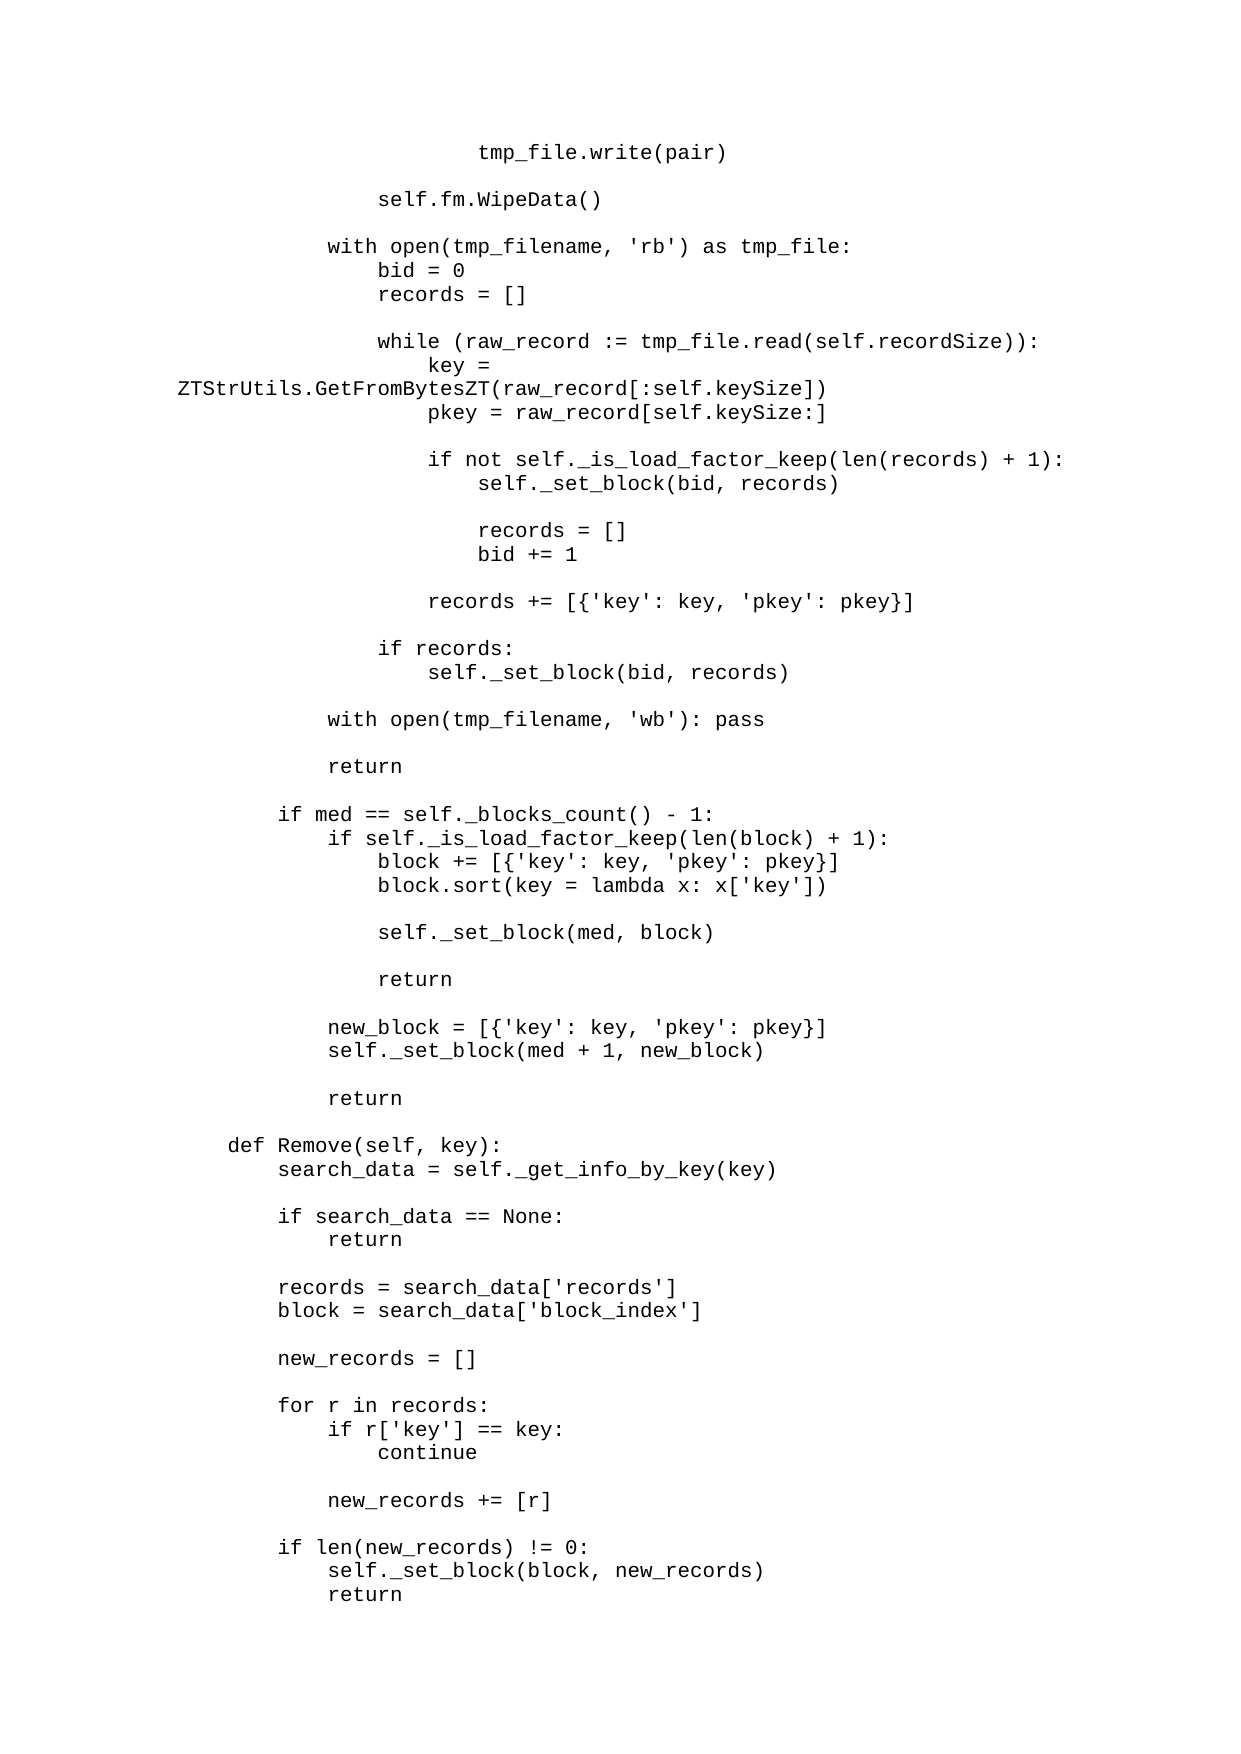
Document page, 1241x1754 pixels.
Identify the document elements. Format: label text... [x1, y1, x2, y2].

text if search_data == None: [177, 1206, 1152, 1229]
text records = [] [177, 520, 1152, 544]
text return [177, 969, 1152, 993]
text self._set_block(bid, records) [177, 662, 1152, 686]
text block += [{'key': key, 'pkey': pkey}] [177, 851, 1152, 875]
text return [177, 757, 1152, 780]
text records += [{'key': key, 'pkey': pkey}] [177, 591, 1152, 615]
text if not self._is_load_factor_keep(len(records) + 1): [177, 449, 1152, 473]
text for r in records: [177, 1395, 1152, 1419]
text return [177, 1229, 1152, 1253]
text new_block = [{'key': key, 'pkey': pkey}] [177, 1017, 1152, 1040]
text if len(new_records) != 0: [177, 1537, 1152, 1561]
text self._set_block(block, new_records) [177, 1561, 1152, 1584]
text while (raw_record := tmp_file.read(self.recordSize)): [177, 331, 1152, 354]
text new_records += [r] [177, 1489, 1152, 1513]
text with open(tmp_filename, 'wb'): pass [177, 709, 1152, 733]
text def Remove(self, key): [177, 1135, 1152, 1158]
text block = search_data['block_index'] [177, 1300, 1152, 1324]
text search_data = self._get_info_by_key(key) [177, 1158, 1152, 1182]
text key = ZTStrUtils.GetFromBytesZT(raw_record[:self.keySize]) [177, 354, 1152, 402]
text pkey = raw_record[self.keySize:] [177, 402, 1152, 426]
text if med == self._blocks_count() - 1: [177, 804, 1152, 827]
text with open(tmp_filename, 'rb') as tmp_file: [177, 236, 1152, 260]
text if self._is_load_factor_keep(len(block) + 1): [177, 827, 1152, 851]
text records = search_data['records'] [177, 1277, 1152, 1300]
text self._set_block(med + 1, new_block) [177, 1040, 1152, 1064]
text if records: [177, 638, 1152, 662]
text records = [] [177, 284, 1152, 307]
text self.fm.WipeData() [177, 189, 1152, 213]
text continue [177, 1442, 1152, 1466]
text bid += 1 [177, 544, 1152, 567]
text block.sort(key = lambda x: x['key']) [177, 875, 1152, 898]
text tmp_file.write(pair) [177, 142, 1152, 165]
text self._set_block(med, block) [177, 922, 1152, 946]
text bid = 0 [177, 260, 1152, 284]
text return [177, 1584, 1152, 1608]
text return [177, 1088, 1152, 1111]
text if r['key'] == key: [177, 1419, 1152, 1442]
text self._set_block(bid, records) [177, 473, 1152, 496]
text new_records = [] [177, 1348, 1152, 1371]
